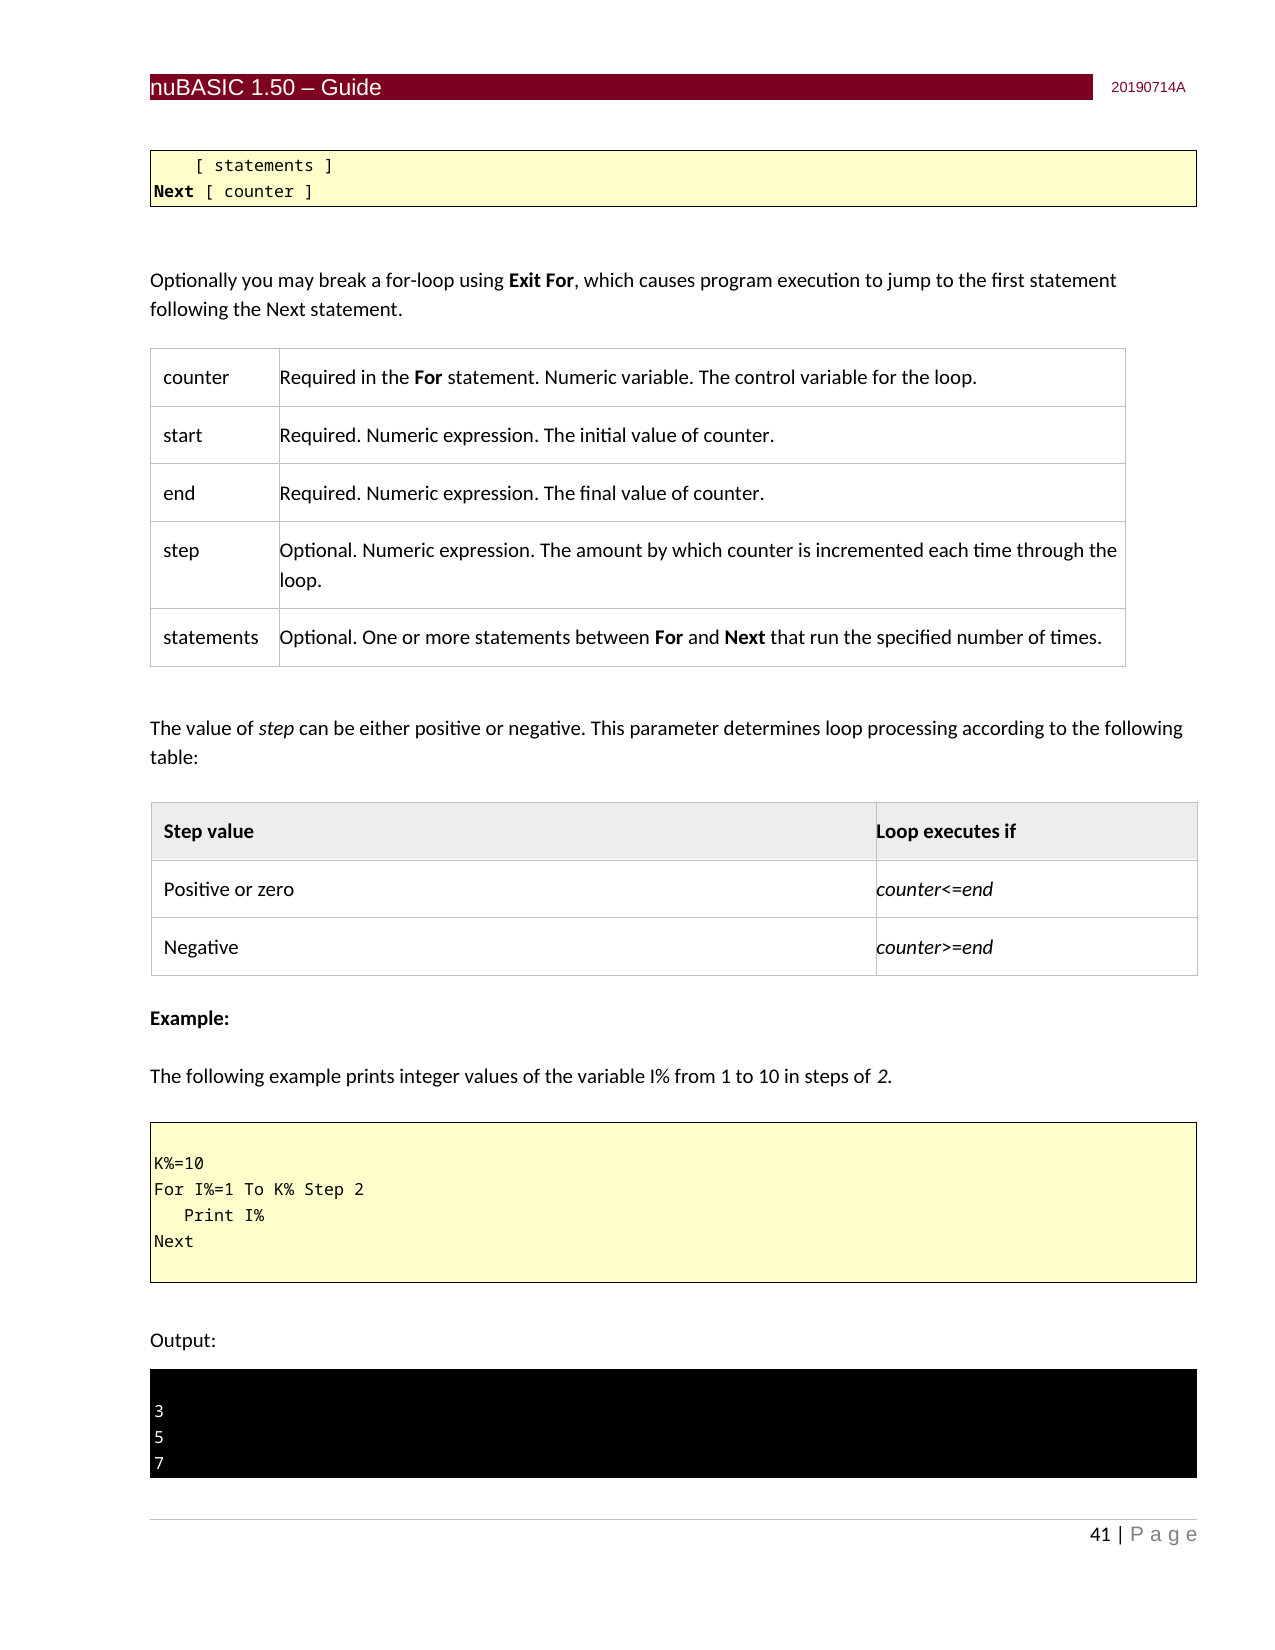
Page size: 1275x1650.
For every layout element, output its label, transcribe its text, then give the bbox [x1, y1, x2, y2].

table_cell Optional. Numeric expression. The amount by which counter is incremented each time through the loop. [280, 522, 1125, 608]
list K%=10 [151, 1148, 1196, 1174]
text The value of step can be either positive or negative. This parameter determines loop processing according to the following table: [150, 686, 1197, 770]
table_header Required in the For statement. Numeric variable. The control variable for the loop. [280, 349, 1125, 406]
table_cell end [151, 464, 279, 521]
table_cell Optional. One or more statements between For and Next that run the specified number of times. [280, 609, 1125, 666]
list 7 [151, 1447, 1196, 1477]
list Next [ counter ] [151, 176, 1196, 206]
table_cell start [151, 407, 279, 463]
list For I%=1 To K% Step 2 [151, 1174, 1196, 1200]
text Example: [150, 1005, 1197, 1031]
list 3 [151, 1395, 1196, 1421]
text The following example prints integer values of the variable I% from 1 to 10 in steps of 2. [150, 1063, 1197, 1089]
table_cell counter<=end [877, 861, 1197, 917]
list Print I% [151, 1200, 1196, 1226]
list [ statements ] [151, 151, 1196, 176]
table_cell Positive or zero [152, 861, 876, 917]
text Optionally you may break a for-loop using Exit For, which causes program execution to jump to the first statement following the Next statement. [150, 267, 1197, 321]
table_header Step value [152, 803, 876, 859]
table_header counter [151, 349, 279, 406]
table_cell statements [151, 609, 279, 666]
list 5 [151, 1421, 1196, 1447]
text Output: [150, 1328, 1197, 1353]
table_cell Negative [152, 918, 876, 975]
table_cell Required. Numeric expression. The initial value of counter. [280, 407, 1125, 463]
table_cell Required. Numeric expression. The final value of counter. [280, 464, 1125, 521]
table_header Loop executes if [877, 803, 1197, 859]
table_cell step [151, 522, 279, 608]
list Next [151, 1226, 1196, 1252]
table_cell counter>=end [877, 918, 1197, 975]
